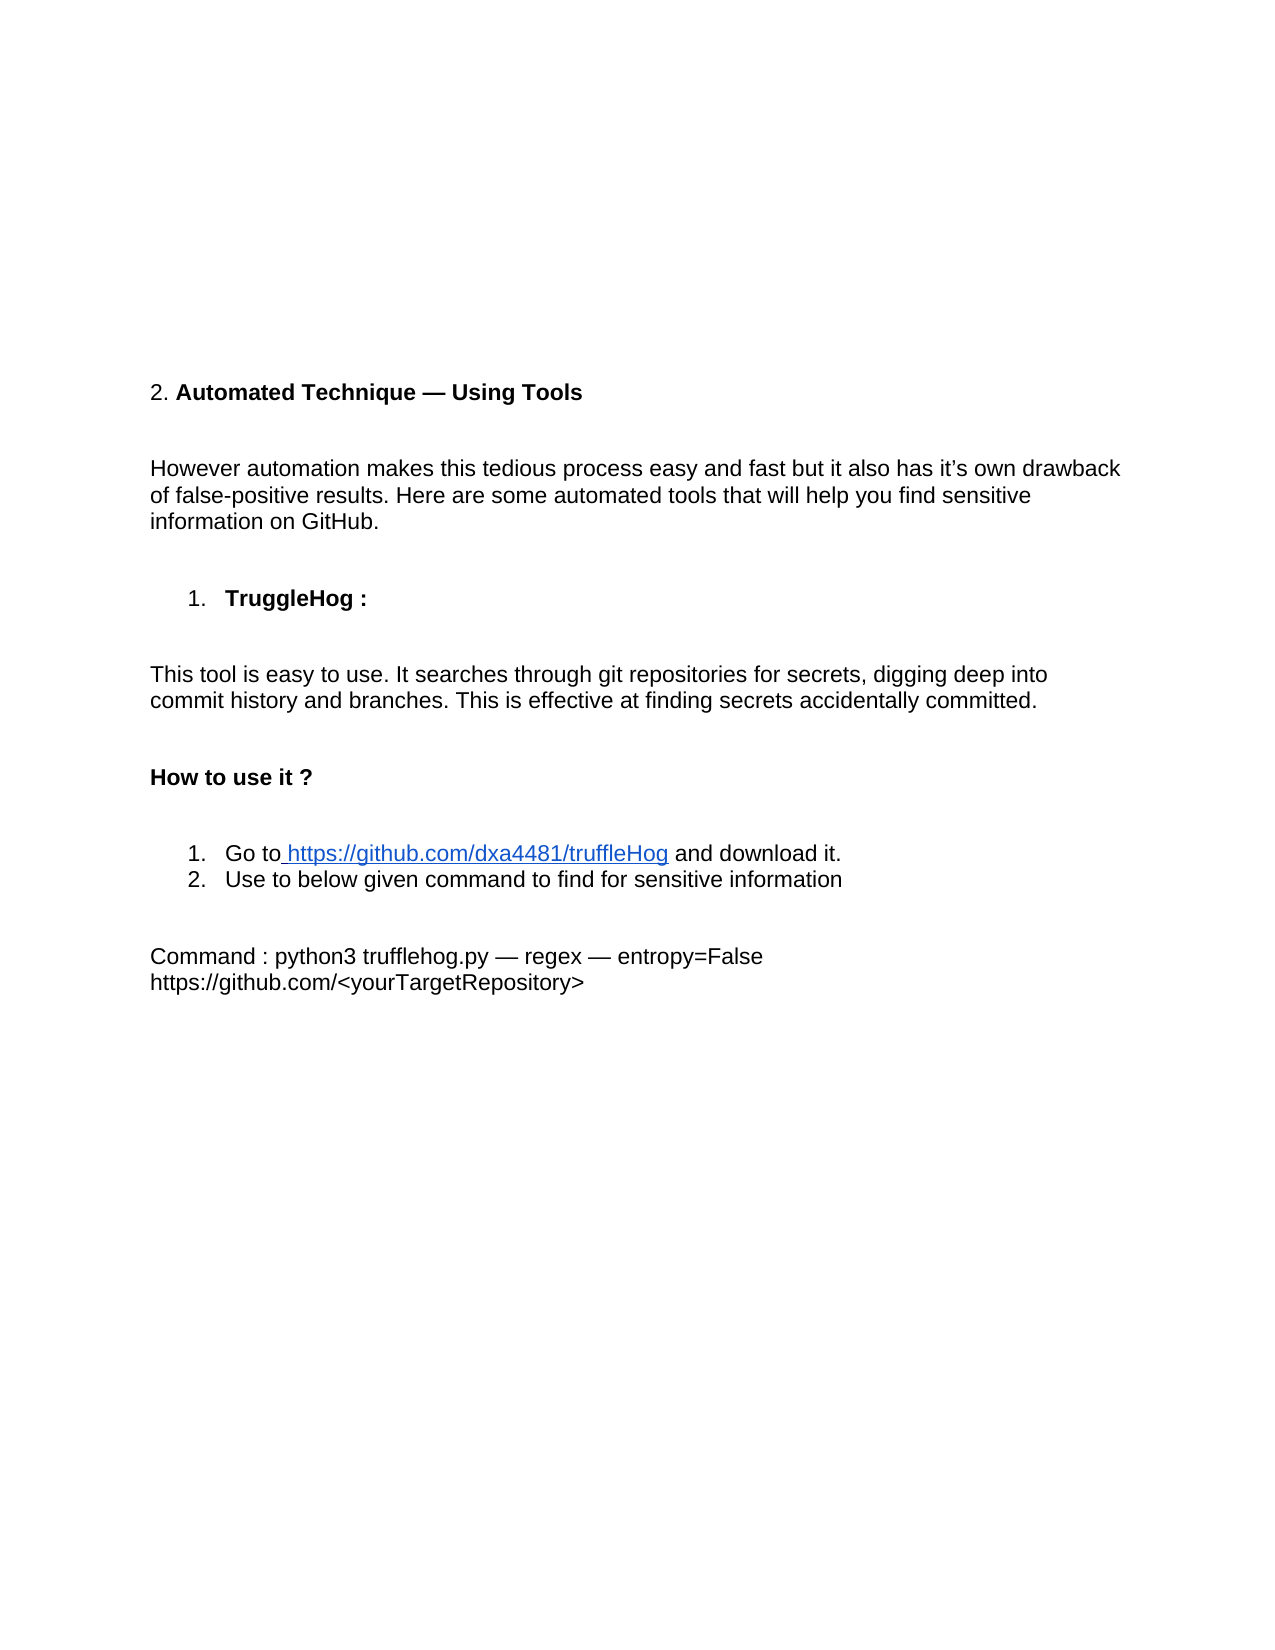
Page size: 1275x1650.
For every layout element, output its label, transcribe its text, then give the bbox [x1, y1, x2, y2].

text How to use it ? [150, 763, 1125, 790]
text This tool is easy to use. It searches through git repositories for secrets, digging deep into commit history and branches. This is effective at finding secrets accidentally committed. [150, 661, 1125, 713]
text However automation makes this tedious process easy and fast but it also has it’s own drawback of false-positive results. Here are some automated tools that will help you find sensitive information on GitHub. [150, 455, 1125, 534]
list Use to below given command to find for sensitive information [187, 866, 1125, 893]
text Command : python3 trufflehog.py — regex — entropy=False https://github.com/<yourTargetRepository> [150, 943, 1125, 995]
list Go to https://github.com/dxa4481/truffleHog and download it. [187, 840, 1125, 866]
text 2. Automated Technique — Using Tools [150, 379, 1125, 405]
list TruggleHog : [187, 584, 1125, 611]
